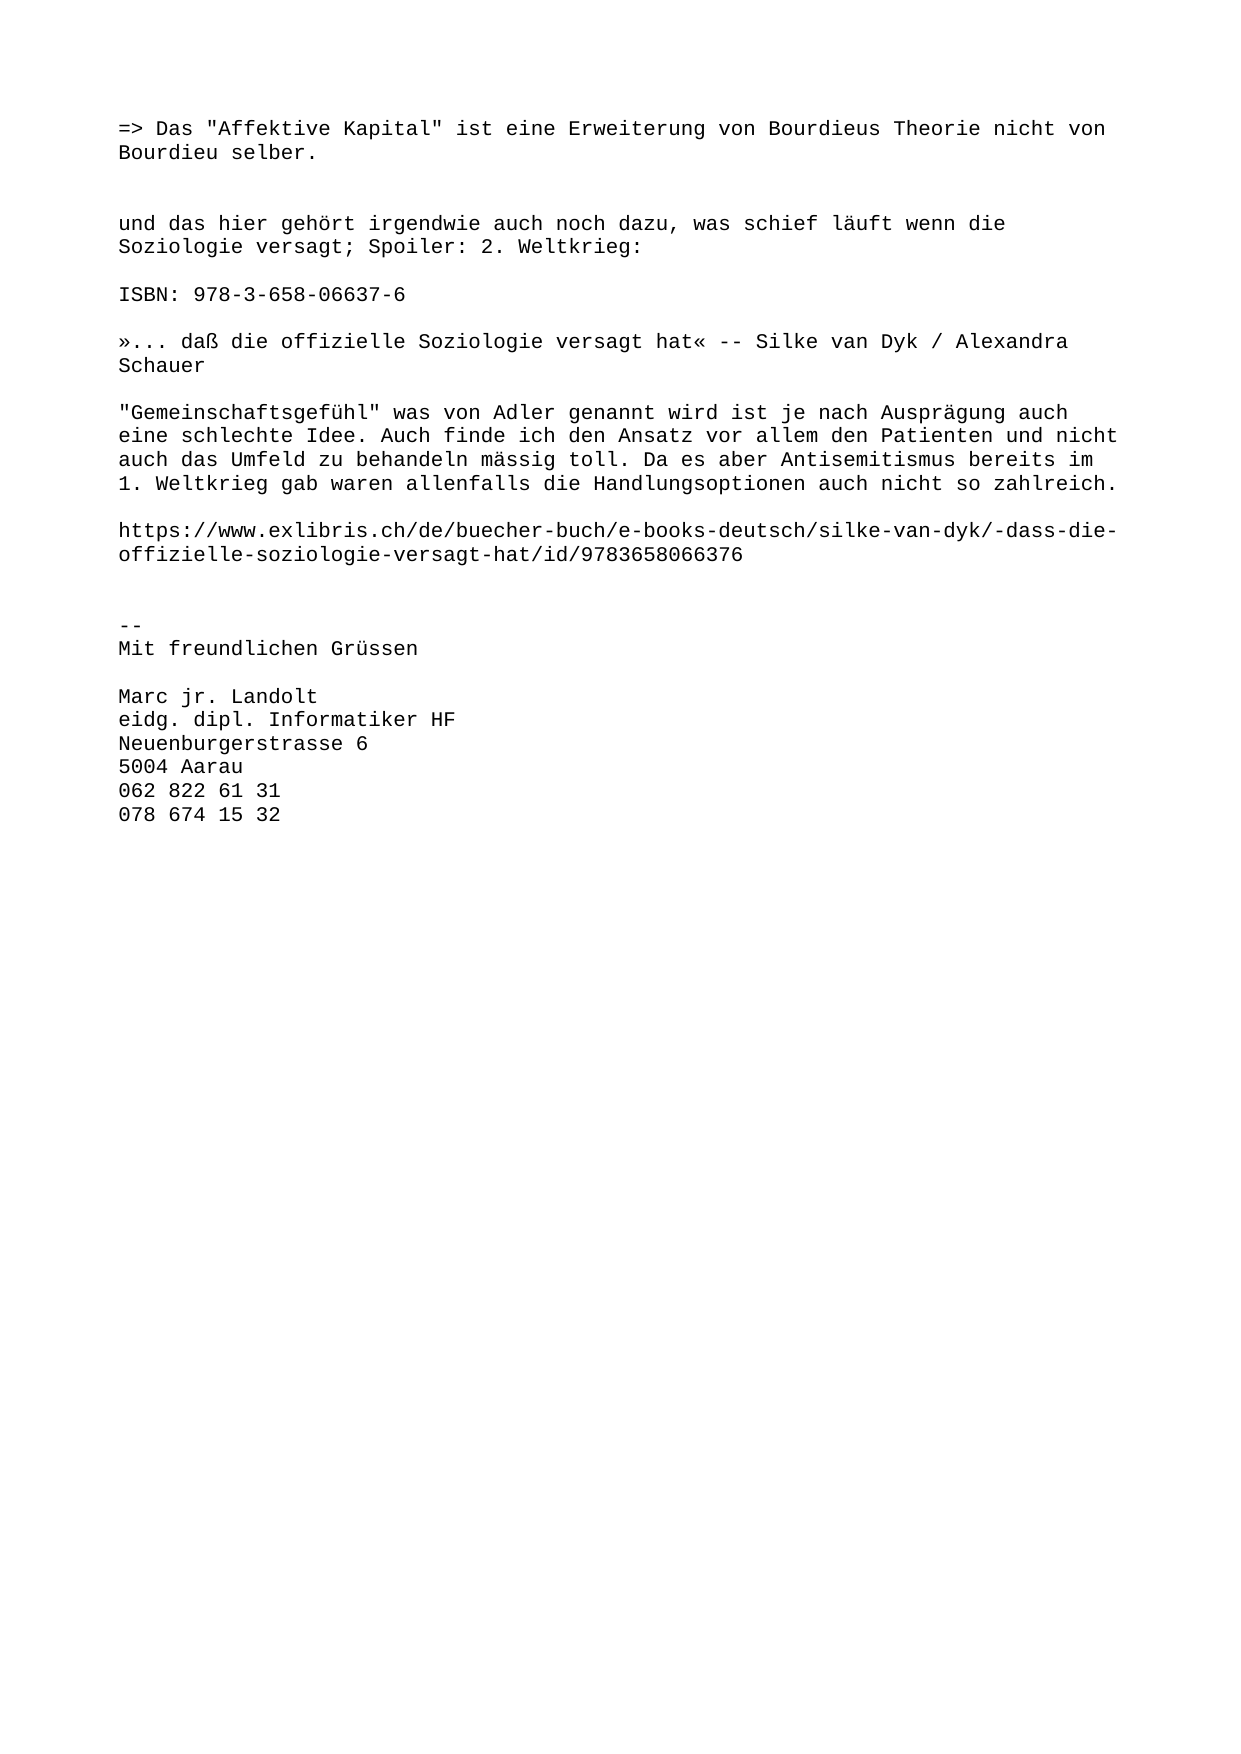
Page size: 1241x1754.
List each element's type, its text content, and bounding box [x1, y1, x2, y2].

text ISBN: 978-3-658-06637-6 [118, 284, 1122, 307]
text »... daß die offizielle Soziologie versagt hat« -- Silke van Dyk / Alexandra Schauer [118, 331, 1122, 378]
text 078 674 15 32 [118, 804, 1122, 827]
text https://www.exlibris.ch/de/buecher-buch/e-books-deutsch/silke-van-dyk/-dass-die-offizielle-soziologie-versagt-hat/id/9783658066376 [118, 520, 1122, 567]
text Marc jr. Landolt [118, 686, 1122, 709]
text Neuenburgerstrasse 6 [118, 733, 1122, 757]
text "Gemeinschaftsgefühl" was von Adler genannt wird ist je nach Ausprägung auch eine schlechte Idee. Auch finde ich den Ansatz vor allem den Patienten und nicht auch das Umfeld zu behandeln mässig toll. Da es aber Antisemitismus bereits im 1. Weltkrieg gab waren allenfalls die Handlungsoptionen auch nicht so zahlreich. [118, 402, 1122, 496]
text 062 822 61 31 [118, 780, 1122, 804]
text => Das "Affektive Kapital" ist eine Erweiterung von Bourdieus Theorie nicht von Bourdieu selber. [118, 118, 1122, 165]
text Mit freundlichen Grüssen [118, 638, 1122, 662]
text 5004 Aarau [118, 757, 1122, 780]
text -- [118, 615, 1122, 638]
text eidg. dipl. Informatiker HF [118, 709, 1122, 733]
text und das hier gehört irgendwie auch noch dazu, was schief läuft wenn die Soziologie versagt; Spoiler: 2. Weltkrieg: [118, 213, 1122, 260]
